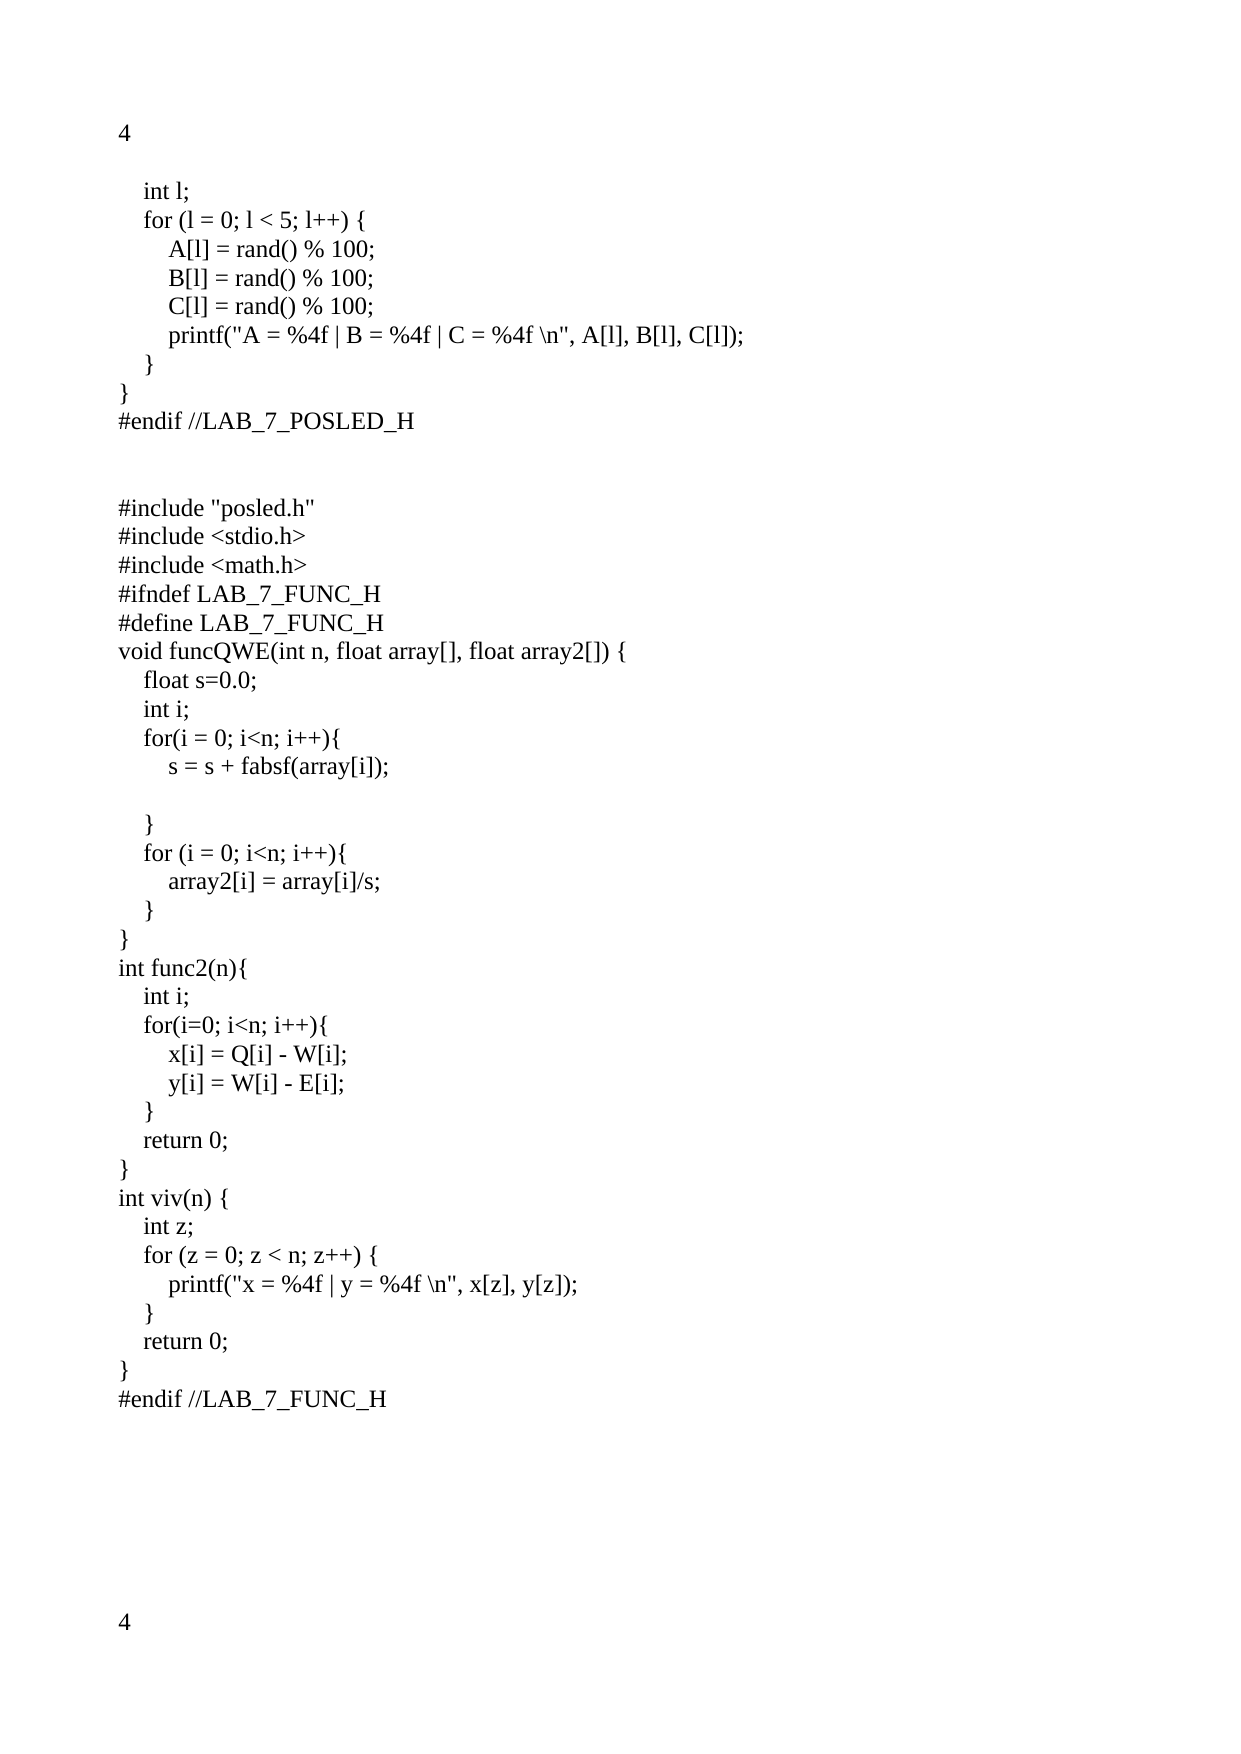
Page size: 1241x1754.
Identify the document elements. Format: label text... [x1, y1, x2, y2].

text #include "posled.h" #include <stdio.h> #include <math.h> #ifndef LAB_7_FUNC_H #define LAB_7_FUNC_H void funcQWE(int n, float array[], float array2[]) { float s=0.0; int i; for(i = 0; i<n; i++){ s = s + fabsf(array[i]); } for (i = 0; i<n; i++){ array2[i] = array[i]/s; } } int func2(n){ int i; for(i=0; i<n; i++){ x[i] = Q[i] - W[i]; y[i] = W[i] - E[i]; } return 0; } int viv(n) { int z; for (z = 0; z < n; z++) { printf("x = %4f | y = %4f \n", x[z], y[z]); } return 0; } #endif //LAB_7_FUNC_H [118, 464, 1122, 1441]
text int l; for (l = 0; l < 5; l++) { A[l] = rand() % 100; B[l] = rand() % 100; C[l] = rand() % 100; printf("A = %4f | B = %4f | C = %4f \n", A[l], B[l], C[l]); } } #endif //LAB_7_POSLED_H [118, 176, 1122, 464]
